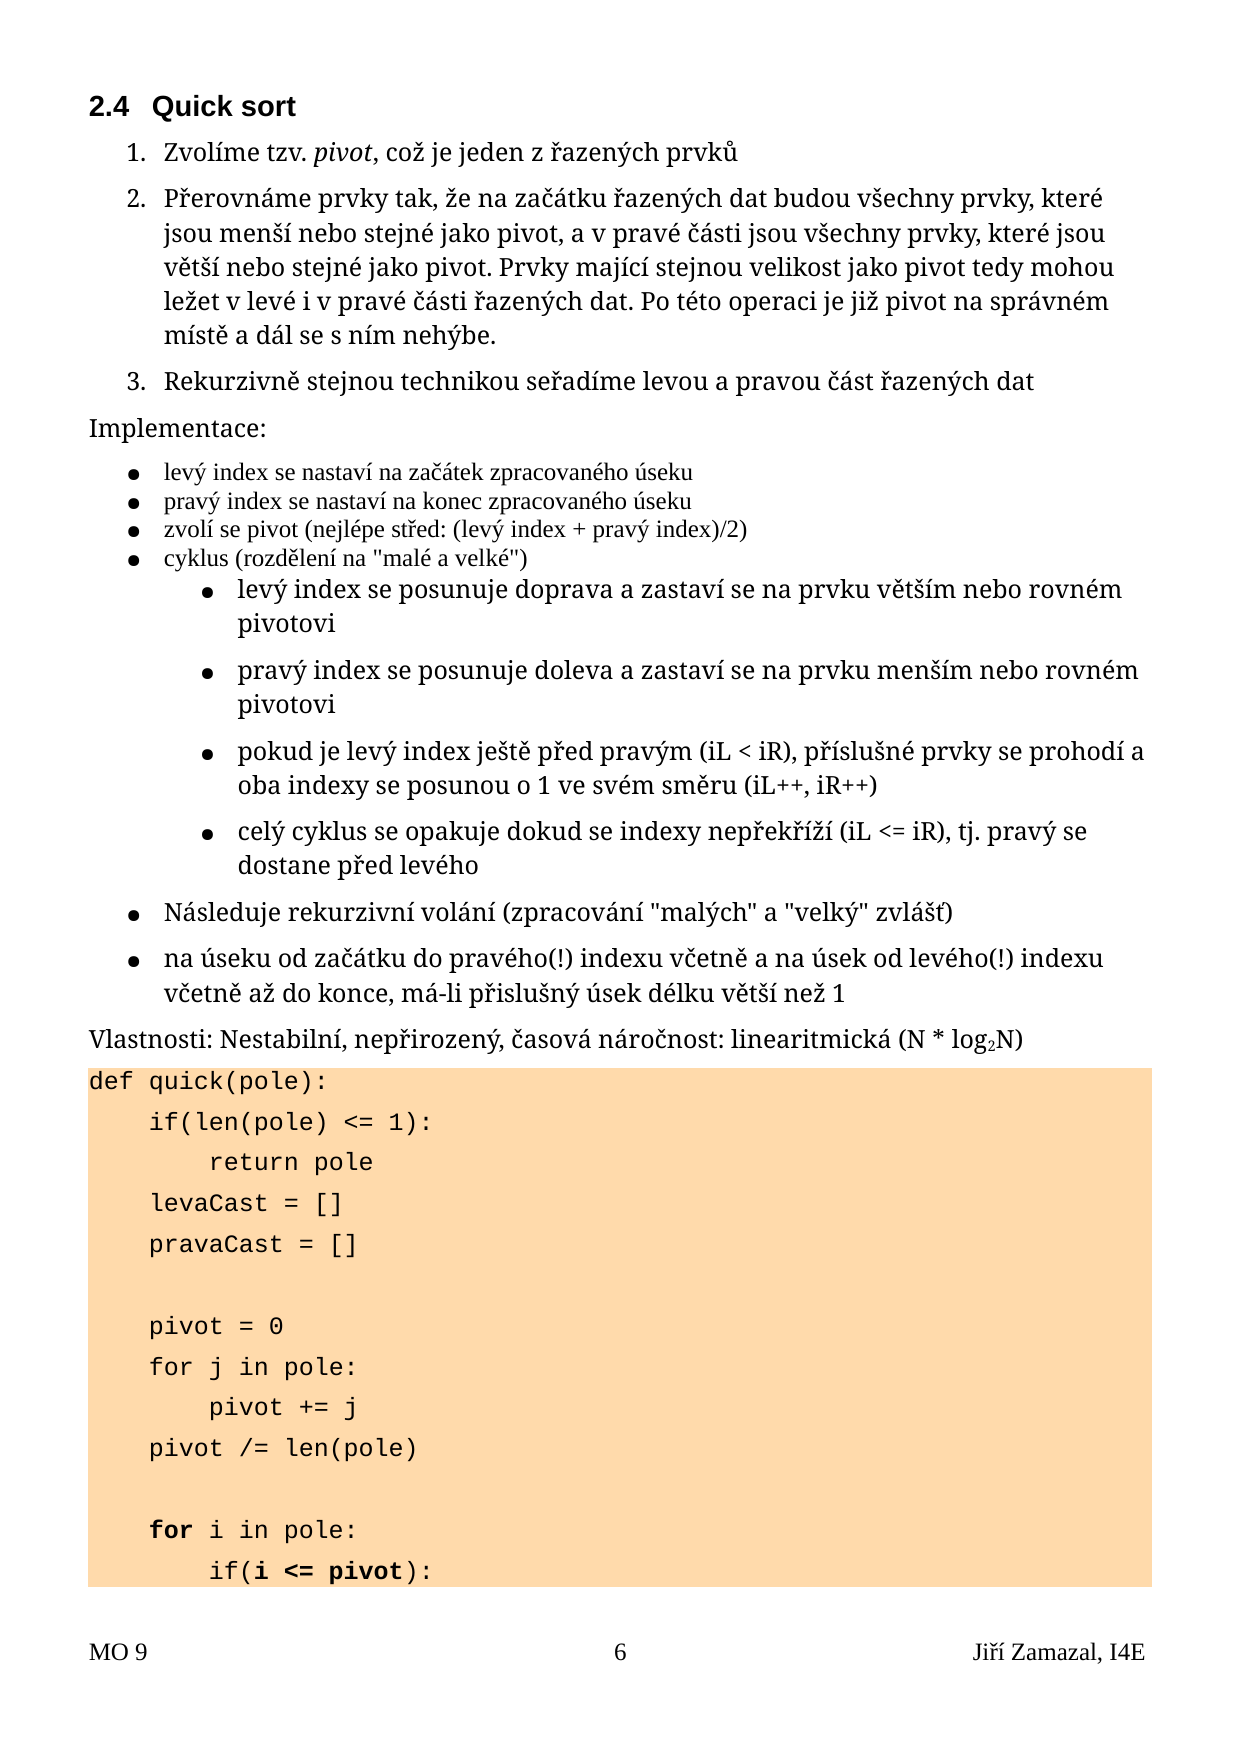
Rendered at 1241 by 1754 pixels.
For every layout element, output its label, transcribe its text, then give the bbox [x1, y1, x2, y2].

text levaCast = [] [88, 1191, 1152, 1219]
subtitle Quick sort [88, 88, 1152, 122]
text pivot = 0 [88, 1313, 1152, 1342]
list na úseku od začátku do pravého(!) indexu včetně a na úsek od levého(!) indexu včetně až do konce, má-li přislušný úsek délku větší než 1 [126, 941, 1152, 1009]
text if(len(pole) <= 1): [88, 1109, 1152, 1137]
text pivot += j [88, 1395, 1152, 1423]
text if(i <= pivot): [88, 1558, 1152, 1587]
text return pole [88, 1150, 1152, 1178]
list celý cyklus se opakuje dokud se indexy nepřekříží (iL <= iR), tj. pravý se dostane před levého [200, 814, 1152, 882]
list Následuje rekurzivní volání (zpracování "malých" a "velký" zvlášť) [126, 894, 1152, 929]
list cyklus (rozdělení na "malé a velké") [126, 543, 1152, 572]
list pokud je levý index ještě před pravým (iL < iR), příslušné prvky se prohodí a oba indexy se posunou o 1 ve svém směru (iL++, iR++) [200, 733, 1152, 801]
list zvolí se pivot (nejlépe střed: (levý index + pravý index)/2) [126, 514, 1152, 543]
list pravý index se nastaví na konec zpracovaného úseku [126, 486, 1152, 514]
text pivot /= len(pole) [88, 1436, 1152, 1464]
text def quick(pole): [88, 1068, 1152, 1097]
text for i in pole: [88, 1517, 1152, 1546]
list Přerovnáme prvky tak, že na začátku řazených dat budou všechny prvky, které jsou menší nebo stejné jako pivot, a v pravé části jsou všechny prvky, které jsou větší nebo stejné jako pivot. Prvky mající stejnou velikost jako pivot tedy mohou ležet v levé i v pravé části řazených dat. Po této operaci je již pivot na správném místě a dál se s ním nehýbe. [126, 181, 1152, 351]
text Implementace: [88, 411, 1152, 444]
list Zvolíme tzv. pivot, což je jeden z řazených prvků [126, 134, 1152, 169]
list levý index se posunuje doprava a zastaví se na prvku větším nebo rovném pivotovi [200, 572, 1152, 640]
text Vlastnosti: Nestabilní, nepřirozený, časová náročnost: linearitmická (N * log2N) [88, 1022, 1152, 1056]
text for j in pole: [88, 1354, 1152, 1382]
list levý index se nastaví na začátek zpracovaného úseku [126, 457, 1152, 486]
list pravý index se posunuje doleva a zastaví se na prvku menším nebo rovném pivotovi [200, 653, 1152, 721]
list Rekurzivně stejnou technikou seřadíme levou a pravou část řazených dat [126, 364, 1152, 398]
text pravaCast = [] [88, 1232, 1152, 1260]
